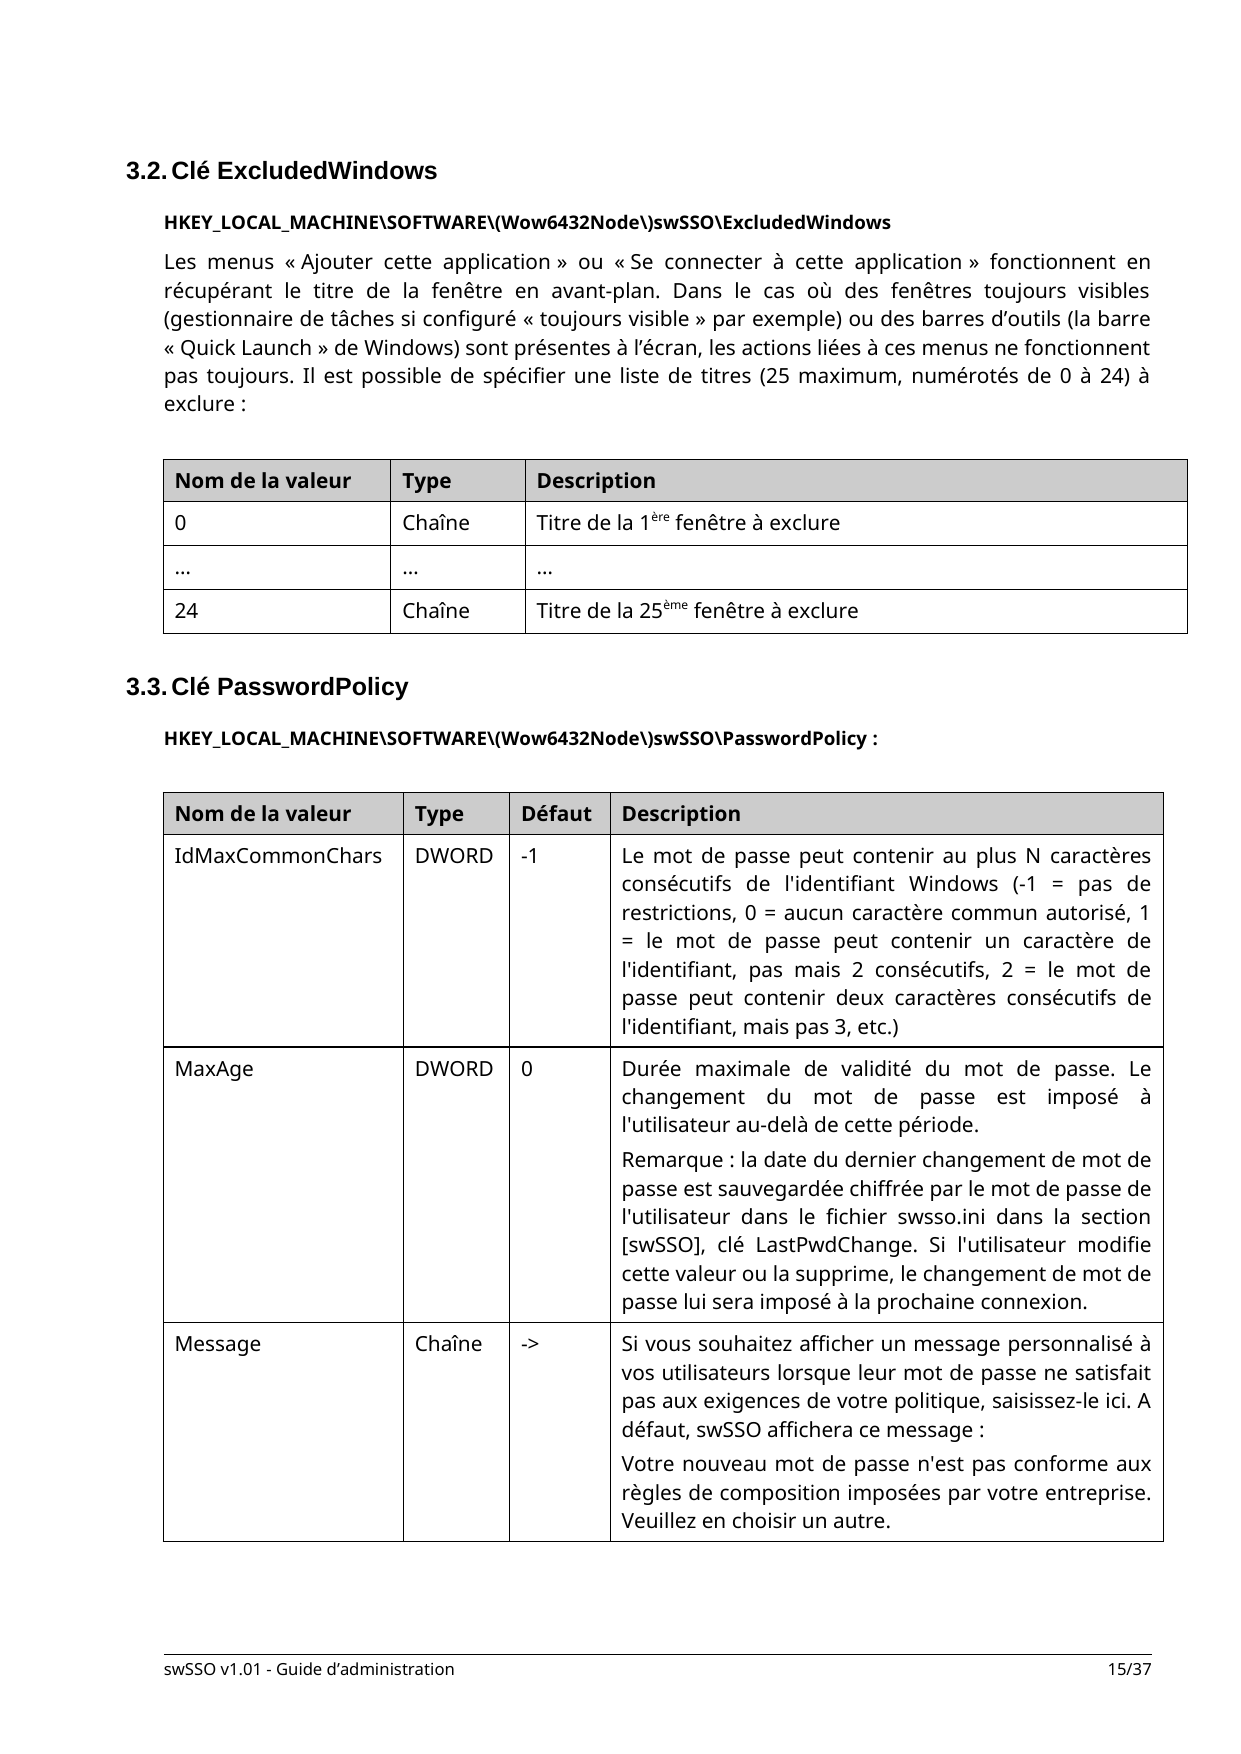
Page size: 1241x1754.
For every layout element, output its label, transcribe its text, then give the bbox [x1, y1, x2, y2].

table_cell IdMaxCommonChars [164, 835, 403, 1046]
table_cell Chaîne [404, 1323, 509, 1541]
table_cell Titre de la 1ère fenêtre à exclure [526, 502, 1187, 545]
text HKEY_LOCAL_MACHINE\SOFTWARE\(Wow6432Node\)swSSO\ExcludedWindows [164, 209, 1152, 235]
subtitle Clé ExcludedWindows [126, 156, 1152, 184]
table_header Nom de la valeur [164, 460, 390, 501]
table_cell DWORD [404, 1048, 509, 1322]
subtitle Clé PasswordPolicy [126, 672, 1152, 700]
table_header Description [611, 793, 1163, 834]
table_header Nom de la valeur [164, 793, 403, 834]
table_cell … [164, 546, 390, 589]
table_cell -1 [510, 835, 610, 1046]
table_cell Titre de la 25ème fenêtre à exclure [526, 590, 1187, 633]
text HKEY_LOCAL_MACHINE\SOFTWARE\(Wow6432Node\)swSSO\PasswordPolicy : [164, 725, 1152, 751]
text Les menus « Ajouter cette application » ou « Se connecter à cette application » fonctionnent en récupérant le titre de la fenêtre en avant-plan. Dans le cas où des fenêtres toujours visibles (gestionnaire de tâches si configuré « toujours visible » par exemple) ou des barres d’outils (la barre « Quick Launch » de Windows) sont présentes à l’écran, les actions liées à ces menus ne fonctionnent pas toujours. Il est possible de spécifier une liste de titres (25 maximum, numérotés de 0 à 24) à exclure : [164, 247, 1152, 418]
table_cell 24 [164, 590, 390, 633]
table_cell Message [164, 1323, 403, 1541]
table_cell MaxAge [164, 1048, 403, 1322]
table_cell -> [510, 1323, 610, 1541]
table_cell … [526, 546, 1187, 589]
table_header Type [404, 793, 509, 834]
table_header Type [391, 460, 525, 501]
table_header Description [526, 460, 1187, 501]
table_cell 0 [510, 1048, 610, 1322]
table_cell Chaîne [391, 502, 525, 545]
table_cell Chaîne [391, 590, 525, 633]
table_cell Si vous souhaitez afficher un message personnalisé à vos utilisateurs lorsque leur mot de passe ne satisfait pas aux exigences de votre politique, saisissez-le ici. A défaut, swSSO affichera ce message : Votre nouveau mot de passe n'est pas conforme aux règles de composition imposées par votre entreprise. Veuillez en choisir un autre. [611, 1323, 1163, 1541]
table_cell DWORD [404, 835, 509, 1046]
table_header Défaut [510, 793, 610, 834]
table_cell Le mot de passe peut contenir au plus N caractères consécutifs de l'identifiant Windows (-1 = pas de restrictions, 0 = aucun caractère commun autorisé, 1 = le mot de passe peut contenir un caractère de l'identifiant, pas mais 2 consécutifs, 2 = le mot de passe peut contenir deux caractères consécutifs de l'identifiant, mais pas 3, etc.) [611, 835, 1163, 1046]
table_cell … [391, 546, 525, 589]
table_cell Durée maximale de validité du mot de passe. Le changement du mot de passe est imposé à l'utilisateur au-delà de cette période. Remarque : la date du dernier changement de mot de passe est sauvegardée chiffrée par le mot de passe de l'utilisateur dans le fichier swsso.ini dans la section [swSSO], clé LastPwdChange. Si l'utilisateur modifie cette valeur ou la supprime, le changement de mot de passe lui sera imposé à la prochaine connexion. [611, 1048, 1163, 1322]
table_cell 0 [164, 502, 390, 545]
